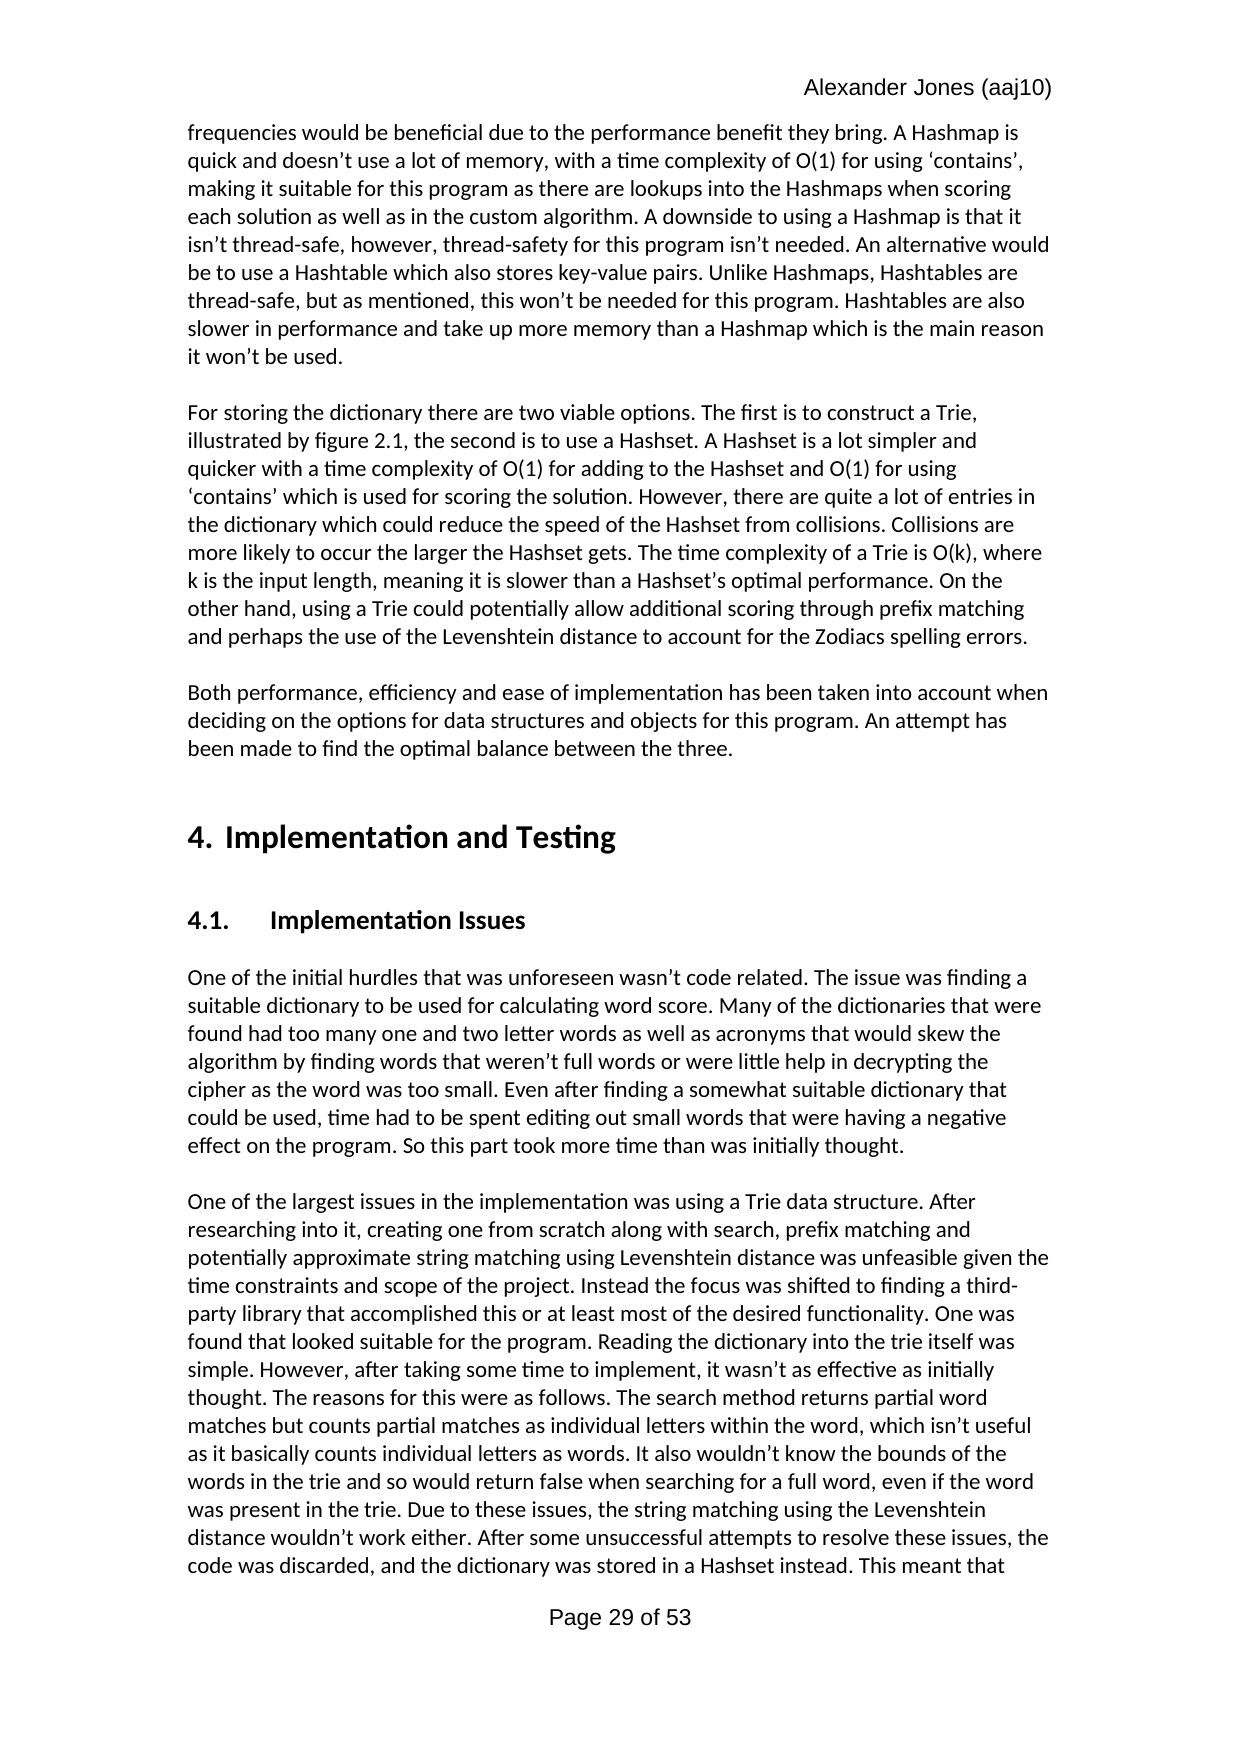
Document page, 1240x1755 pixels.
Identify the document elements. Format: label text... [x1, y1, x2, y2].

subtitle Implementation and Testing [187, 816, 1052, 856]
text frequencies would be beneficial due to the performance benefit they bring. A Hashmap is quick and doesn’t use a lot of memory, with a time complexity of O(1) for using ‘contains’, making it suitable for this program as there are lookups into the Hashmaps when scoring each solution as well as in the custom algorithm. A downside to using a Hashmap is that it isn’t thread-safe, however, thread-safety for this program isn’t needed. An alternative would be to use a Hashtable which also stores key-value pairs. Unlike Hashmaps, Hashtables are thread-safe, but as mentioned, this won’t be needed for this program. Hashtables are also slower in performance and take up more memory than a Hashmap which is the main reason it won’t be used. [187, 118, 1052, 370]
text One of the initial hurdles that was unforeseen wasn’t code related. The issue was finding a suitable dictionary to be used for calculating word score. Many of the dictionaries that were found had too many one and two letter words as well as acronyms that would skew the algorithm by finding words that weren’t full words or were little help in decrypting the cipher as the word was too small. Even after finding a somewhat suitable dictionary that could be used, time had to be spent editing out small words that were having a negative effect on the program. So this part took more time than was initially thought. [187, 963, 1052, 1159]
text For storing the dictionary there are two viable options. The first is to construct a Trie, illustrated by figure 2.1, the second is to use a Hashset. A Hashset is a lot simpler and quicker with a time complexity of O(1) for adding to the Hashset and O(1) for using ‘contains’ which is used for scoring the solution. However, there are quite a lot of entries in the dictionary which could reduce the speed of the Hashset from collisions. Collisions are more likely to occur the larger the Hashset gets. The time complexity of a Trie is O(k), where k is the input length, meaning it is slower than a Hashset’s optimal performance. On the other hand, using a Trie could potentially allow additional scoring through prefix matching and perhaps the use of the Levenshtein distance to account for the Zodiacs spelling errors. [187, 398, 1052, 651]
text One of the largest issues in the implementation was using a Trie data structure. After researching into it, creating one from scratch along with search, prefix matching and potentially approximate string matching using Levenshtein distance was unfeasible given the time constraints and scope of the project. Instead the focus was shifted to finding a third-party library that accomplished this or at least most of the desired functionality. One was found that looked suitable for the program. Reading the dictionary into the trie itself was simple. However, after taking some time to implement, it wasn’t as effective as initially thought. The reasons for this were as follows. The search method returns partial word matches but counts partial matches as individual letters within the word, which isn’t useful as it basically counts individual letters as words. It also wouldn’t know the bounds of the words in the trie and so would return false when searching for a full word, even if the word was present in the trie. Due to these issues, the string matching using the Levenshtein distance wouldn’t work either. After some unsuccessful attempts to resolve these issues, the code was discarded, and the dictionary was stored in a Hashset instead. This meant that [187, 1187, 1052, 1579]
subtitle Implementation Issues [187, 903, 1052, 937]
text Both performance, efficiency and ease of implementation has been taken into account when deciding on the options for data structures and objects for this program. An attempt has been made to find the optimal balance between the three. [187, 678, 1052, 763]
